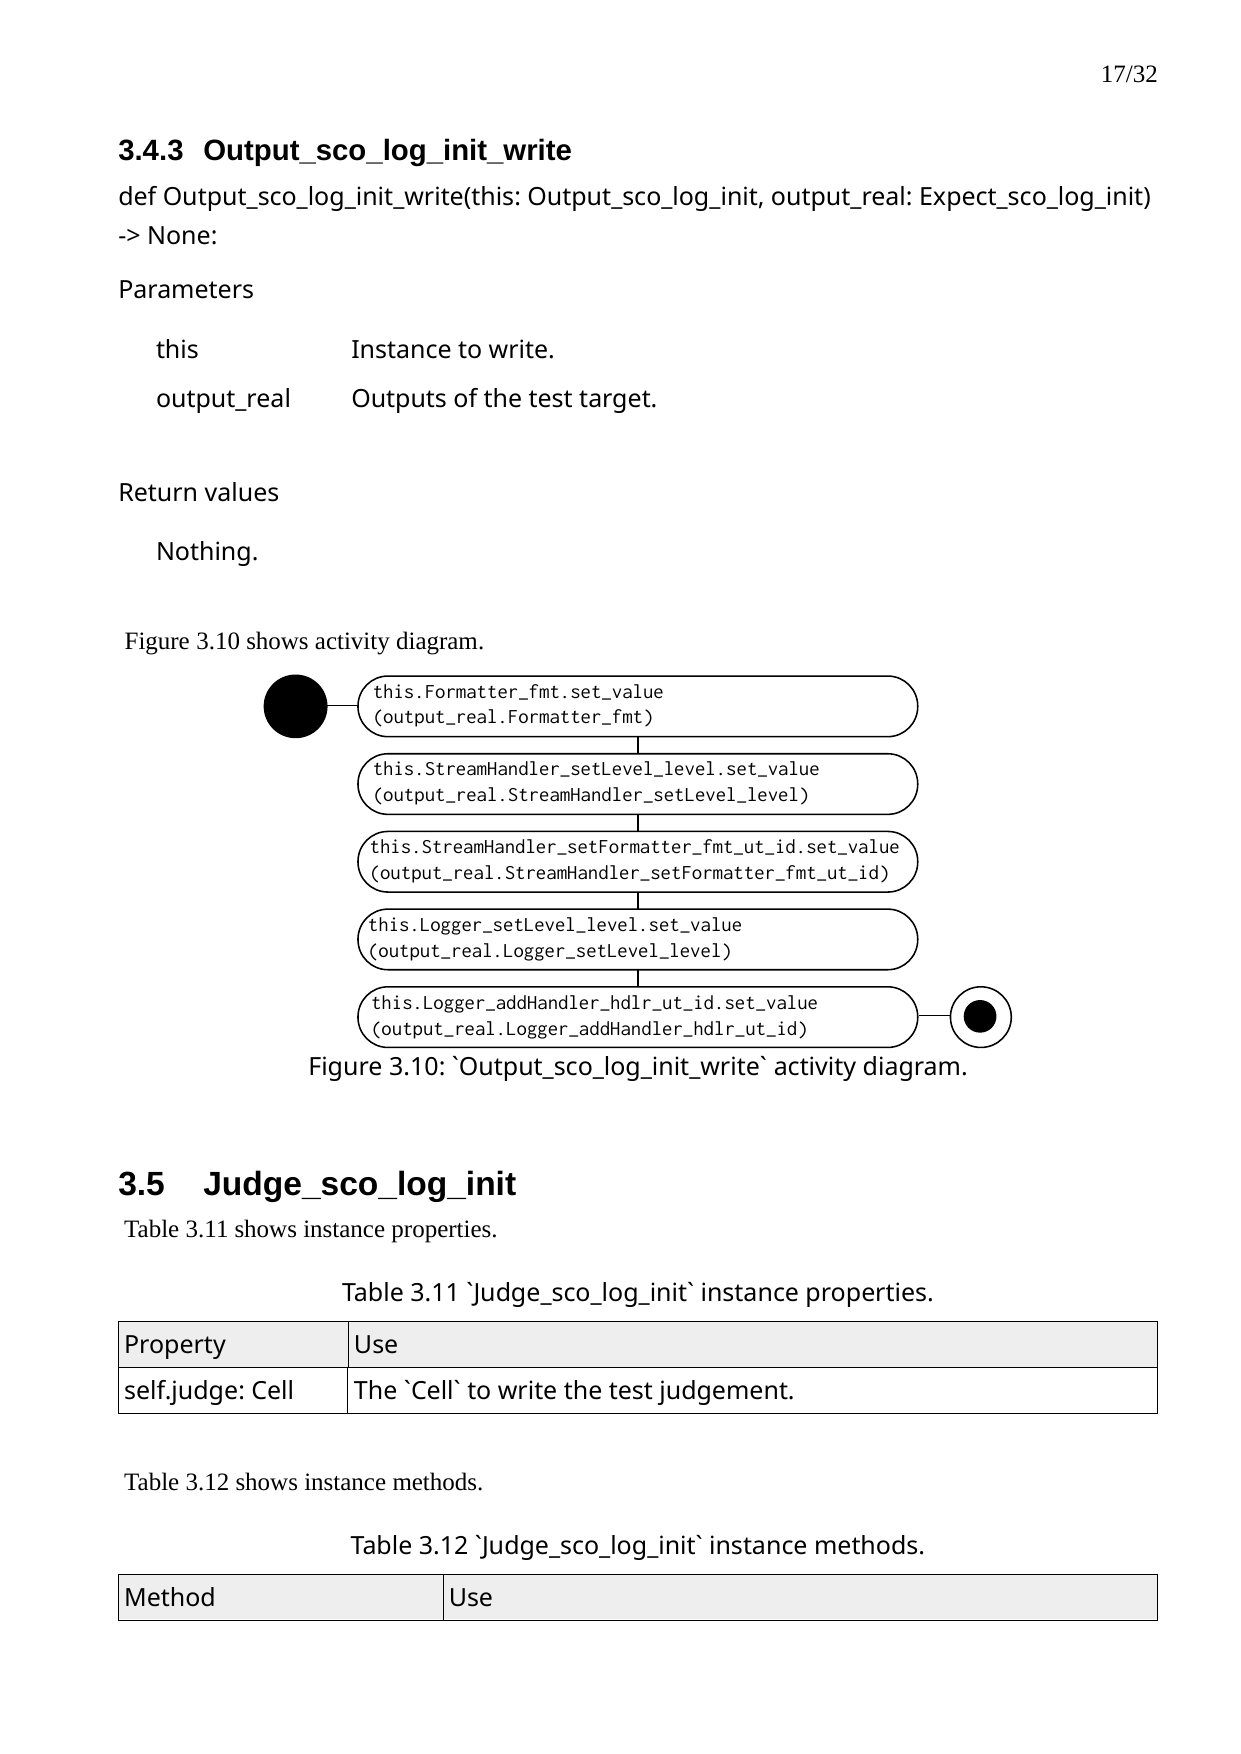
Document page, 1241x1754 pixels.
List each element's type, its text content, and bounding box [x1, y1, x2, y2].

text Table 3.12 `Judge_sco_log_init` instance methods. [118, 1527, 1157, 1561]
text Parameters [118, 272, 1157, 306]
table_cell The `Cell` to write the test judgement. [348, 1368, 1157, 1412]
text Figure 3.10 shows activity diagram. [118, 626, 1157, 654]
table_header Use [444, 1575, 1157, 1619]
text def Output_sco_log_init_write(this: Output_sco_log_init, output_real: Expect_sco_log_init) -> None: [118, 179, 1157, 252]
text Table 3.11 `Judge_sco_log_init` instance properties. [118, 1274, 1157, 1309]
table_header Method [119, 1575, 443, 1619]
table_cell output_real [150, 375, 345, 421]
table_header Nothing. [150, 528, 321, 578]
table_header Instance to write. [345, 326, 1159, 375]
text Figure 3.10: `Output_sco_log_init_write` activity diagram. [118, 686, 1157, 1082]
text Return values [118, 474, 1157, 509]
text Table 3.12 shows instance methods. [118, 1467, 1157, 1496]
table_header Property [119, 1322, 348, 1367]
table_header Use [349, 1322, 1157, 1367]
subtitle Output_sco_log_init_write [118, 133, 1157, 166]
table_header this [150, 326, 345, 375]
table_cell Outputs of the test target. [345, 375, 1159, 421]
subtitle Judge_sco_log_init [118, 1163, 1157, 1202]
table_header [321, 528, 1159, 578]
text Table 3.11 shows instance properties. [118, 1214, 1157, 1243]
table_cell self.judge: Cell [119, 1368, 347, 1412]
